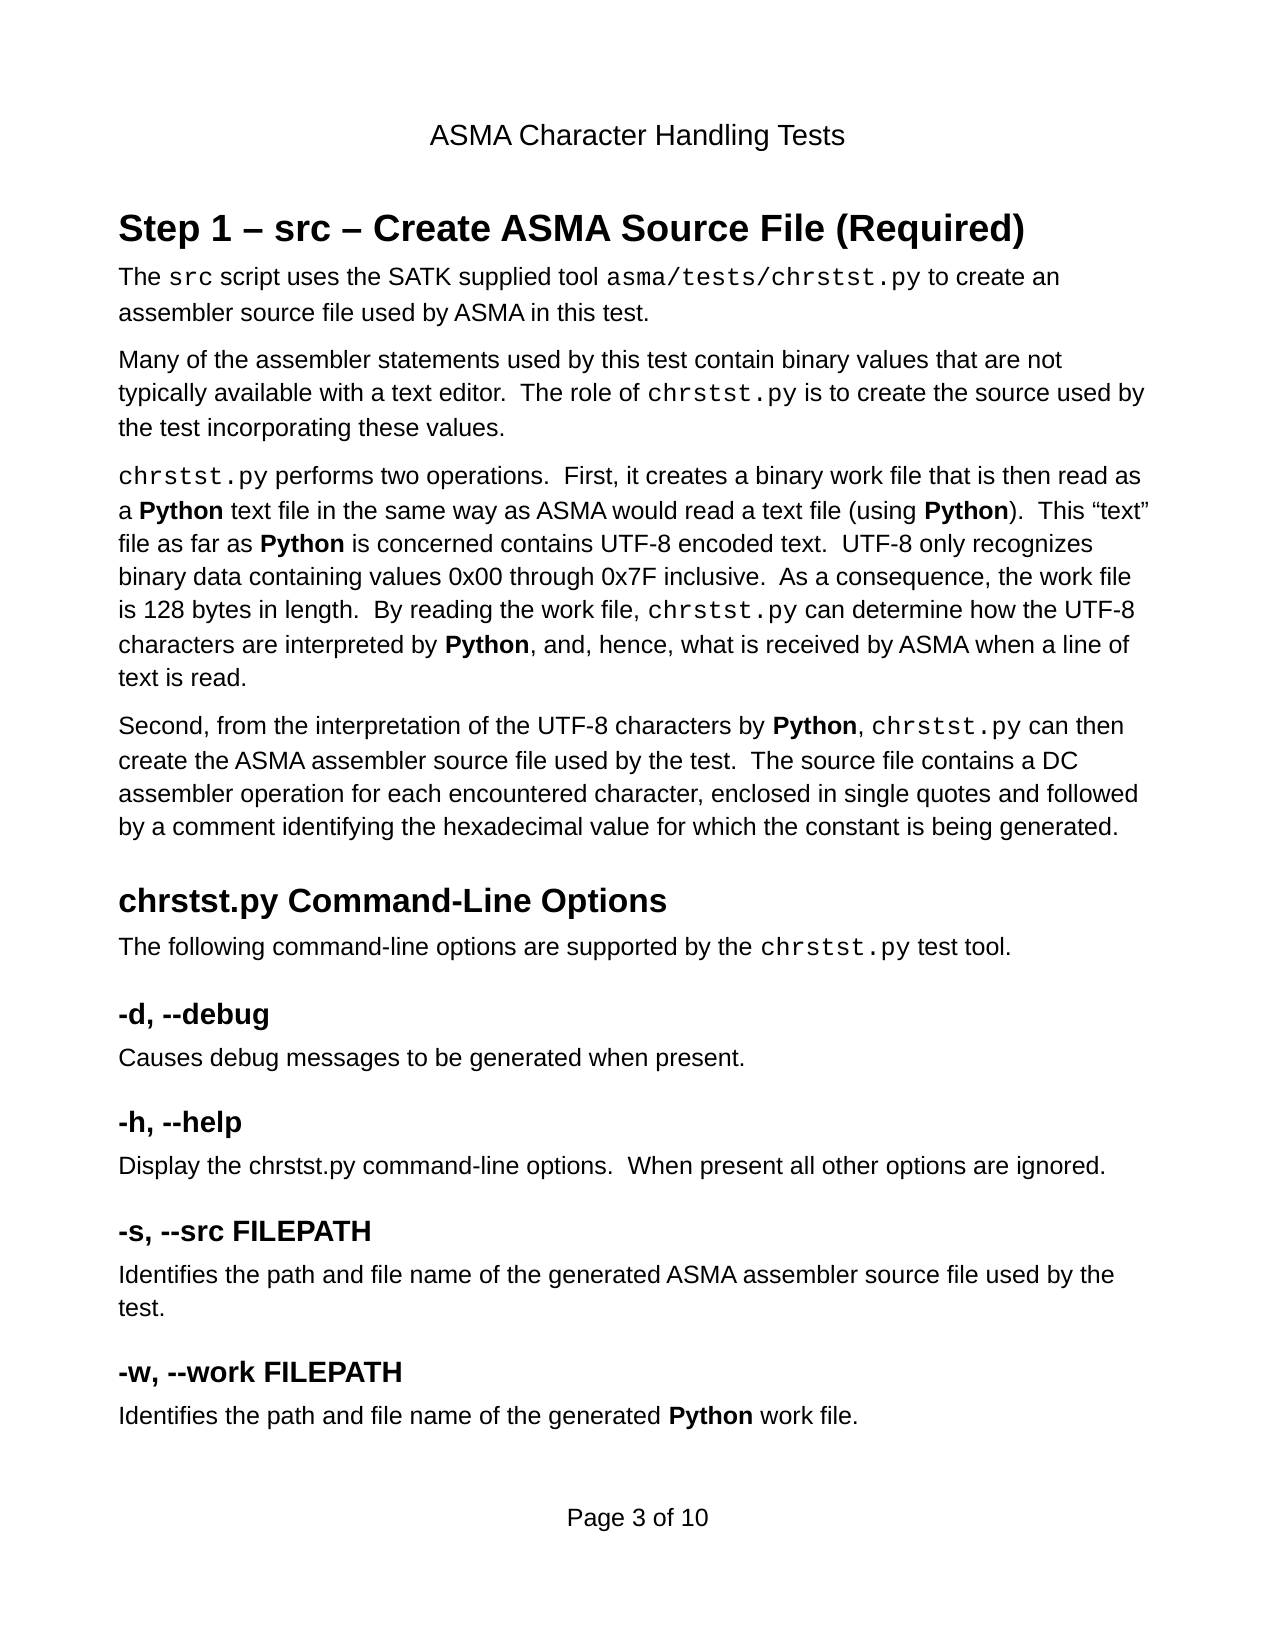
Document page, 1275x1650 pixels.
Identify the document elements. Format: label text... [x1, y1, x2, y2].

text Causes debug messages to be generated when present. [118, 1043, 1157, 1072]
subtitle -w, --work FILEPATH [118, 1355, 1157, 1389]
subtitle Step 1 – src – Create ASMA Source File (Required) [118, 206, 1157, 250]
subtitle -s, --src FILEPATH [118, 1213, 1157, 1247]
text chrstst.py performs two operations. First, it creates a binary work file that is then read as a Python text file in the same way as ASMA would read a text file (using Python). This “text” file as far as Python is concerned contains UTF-8 encoded text. UTF-8 only recognizes binary data containing values 0x00 through 0x7F inclusive. As a consequence, the work file is 128 bytes in length. By reading the work file, chrstst.py can determine how the UTF-8 characters are interpreted by Python, and, hence, what is received by ASMA when a line of text is read. [118, 461, 1157, 692]
text The src script uses the SATK supplied tool asma/tests/chrstst.py to create an assembler source file used by ASMA in this test. [118, 262, 1157, 326]
text Identifies the path and file name of the generated Python work file. [118, 1401, 1157, 1430]
text Identifies the path and file name of the generated ASMA assembler source file used by the test. [118, 1260, 1157, 1321]
text Second, from the interpretation of the UTF-8 characters by Python, chrstst.py can then create the ASMA assembler source file used by the test. The source file contains a DC assembler operation for each encountered character, enclosed in single quotes and followed by a comment identifying the hexadecimal value for which the constant is being generated. [118, 711, 1157, 841]
subtitle -h, --help [118, 1105, 1157, 1139]
text Many of the assembler statements used by this test contain binary values that are not typically available with a text editor. The role of chrstst.py is to create the source used by the test incorporating these values. [118, 345, 1157, 442]
text The following command-line options are supported by the chrstst.py test tool. [118, 932, 1157, 963]
text Display the chrstst.py command-line options. When present all other options are ignored. [118, 1151, 1157, 1180]
subtitle chrstst.py Command-Line Options [118, 881, 1157, 919]
subtitle -d, --debug [118, 997, 1157, 1030]
